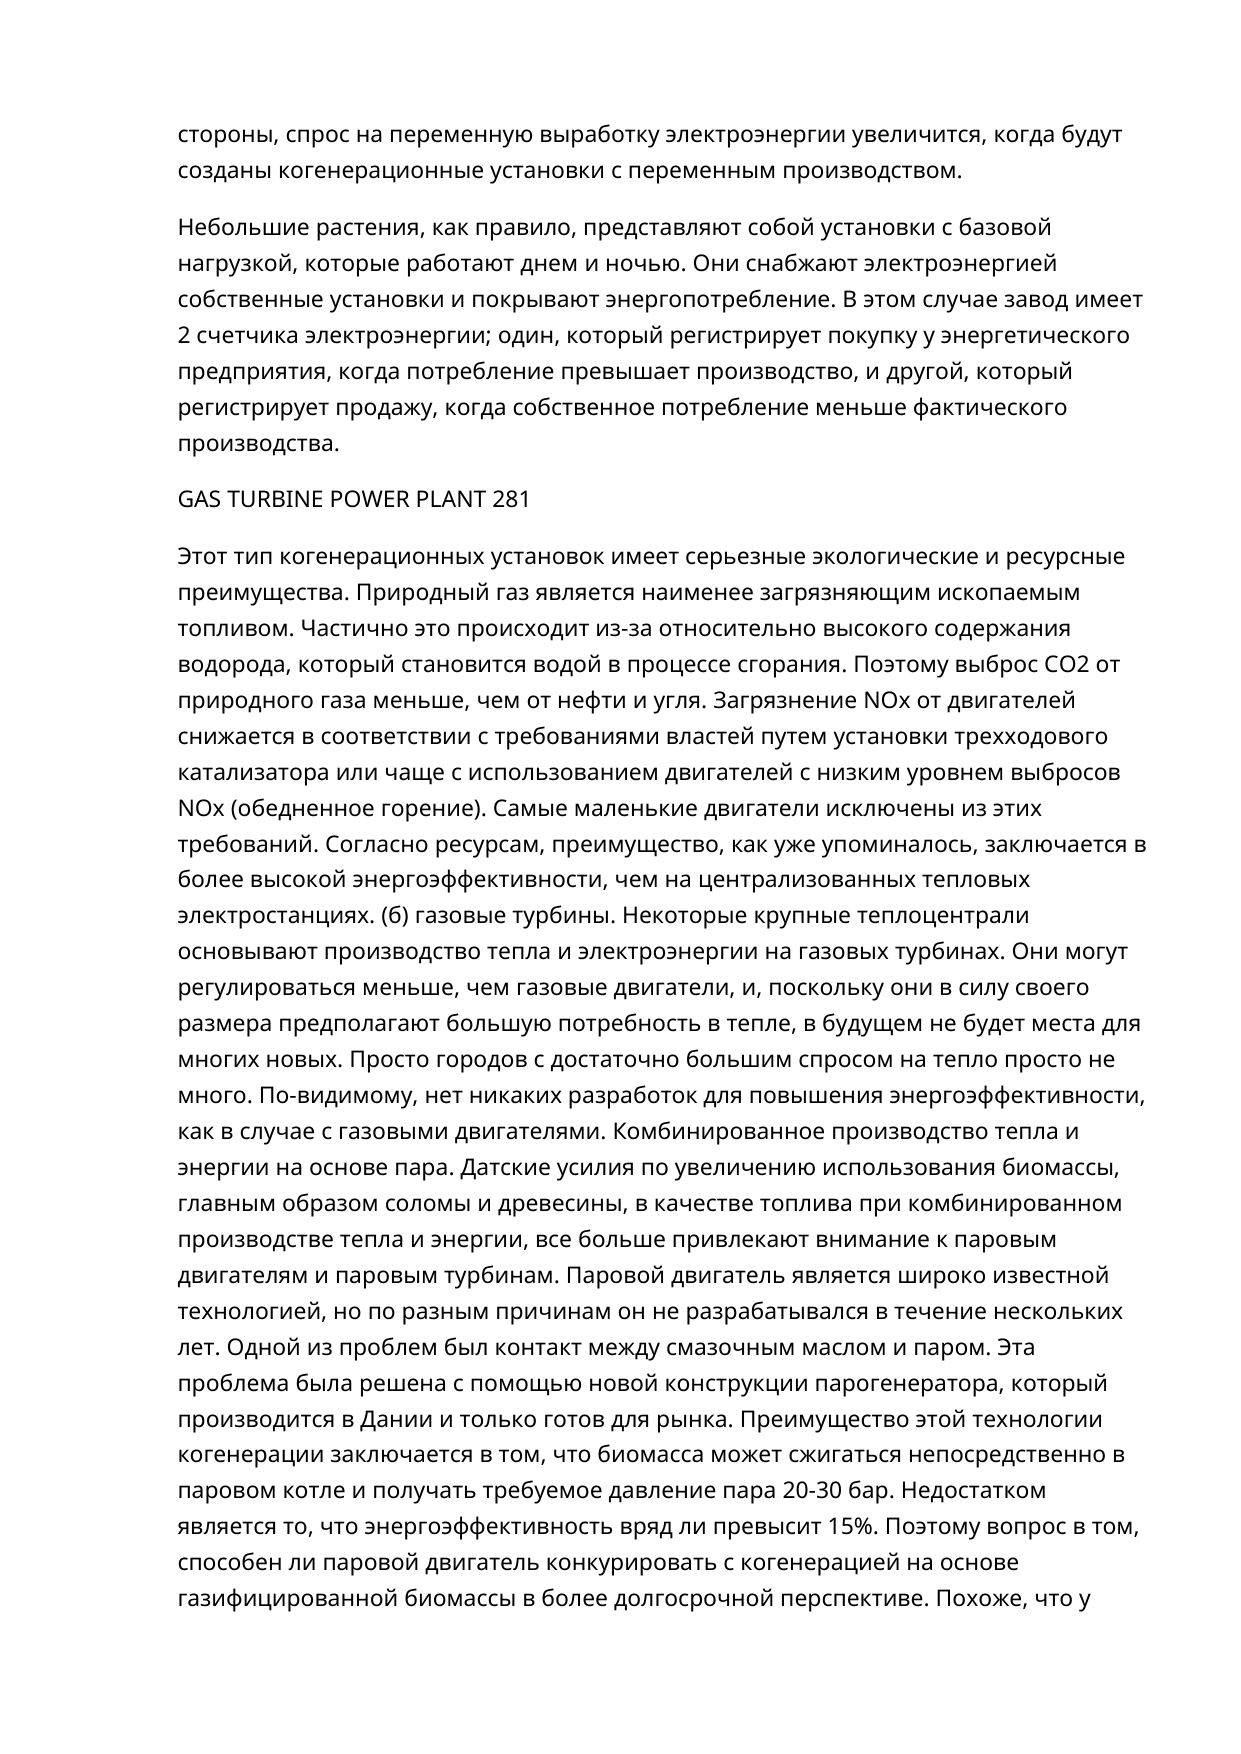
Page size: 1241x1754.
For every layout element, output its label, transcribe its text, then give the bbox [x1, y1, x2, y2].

text Небольшие растения, как правило, представляют собой установки с базовой нагрузкой, которые работают днем ​​и ночью. Они снабжают электроэнергией собственные установки и покрывают энергопотребление. В этом случае завод имеет 2 счетчика электроэнергии; один, который регистрирует покупку у энергетического предприятия, когда потребление превышает производство, и другой, который регистрирует продажу, когда собственное потребление меньше фактического производства. [177, 211, 1152, 458]
text Этот тип когенерационных установок имеет серьезные экологические и ресурсные преимущества. Природный газ является наименее загрязняющим ископаемым топливом. Частично это происходит из-за относительно высокого содержания водорода, который становится водой в процессе сгорания. Поэтому выброс CO2 от природного газа меньше, чем от нефти и угля. Загрязнение NOx от двигателей снижается в соответствии с требованиями властей путем установки трехходового катализатора или чаще с использованием двигателей с низким уровнем выбросов NOx (обедненное горение). Самые маленькие двигатели исключены из этих требований. Согласно ресурсам, преимущество, как уже упоминалось, заключается в более высокой энергоэффективности, чем на централизованных тепловых электростанциях. (б) газовые турбины. Некоторые крупные теплоцентрали основывают производство тепла и электроэнергии на газовых турбинах. Они могут регулироваться меньше, чем газовые двигатели, и, поскольку они в силу своего размера предполагают большую потребность в тепле, в будущем не будет места для многих новых. Просто городов с достаточно большим спросом на тепло просто не много. По-видимому, нет никаких разработок для повышения энергоэффективности, как в случае с газовыми двигателями. Комбинированное производство тепла и энергии на основе пара. Датские усилия по увеличению использования биомассы, главным образом соломы и древесины, в качестве топлива при комбинированном производстве тепла и энергии, все больше привлекают внимание к паровым двигателям и паровым турбинам. Паровой двигатель является широко известной технологией, но по разным причинам он не разрабатывался в течение нескольких лет. Одной из проблем был контакт между смазочным маслом и паром. Эта проблема была решена с помощью новой конструкции парогенератора, который производится в Дании и только готов для рынка. Преимущество этой технологии когенерации заключается в том, что биомасса может сжигаться непосредственно в паровом котле и получать требуемое давление пара 20-30 бар. Недостатком является то, что энергоэффективность вряд ли превысит 15%. Поэтому вопрос в том, способен ли паровой двигатель конкурировать с когенерацией на основе газифицированной биомассы в более долгосрочной перспективе. Похоже, что у [177, 540, 1152, 1613]
text стороны, спрос на переменную выработку электроэнергии увеличится, когда будут созданы когенерационные установки с переменным производством. [177, 118, 1152, 185]
text GAS TURBINE POWER PLANT 281 [177, 483, 1152, 514]
